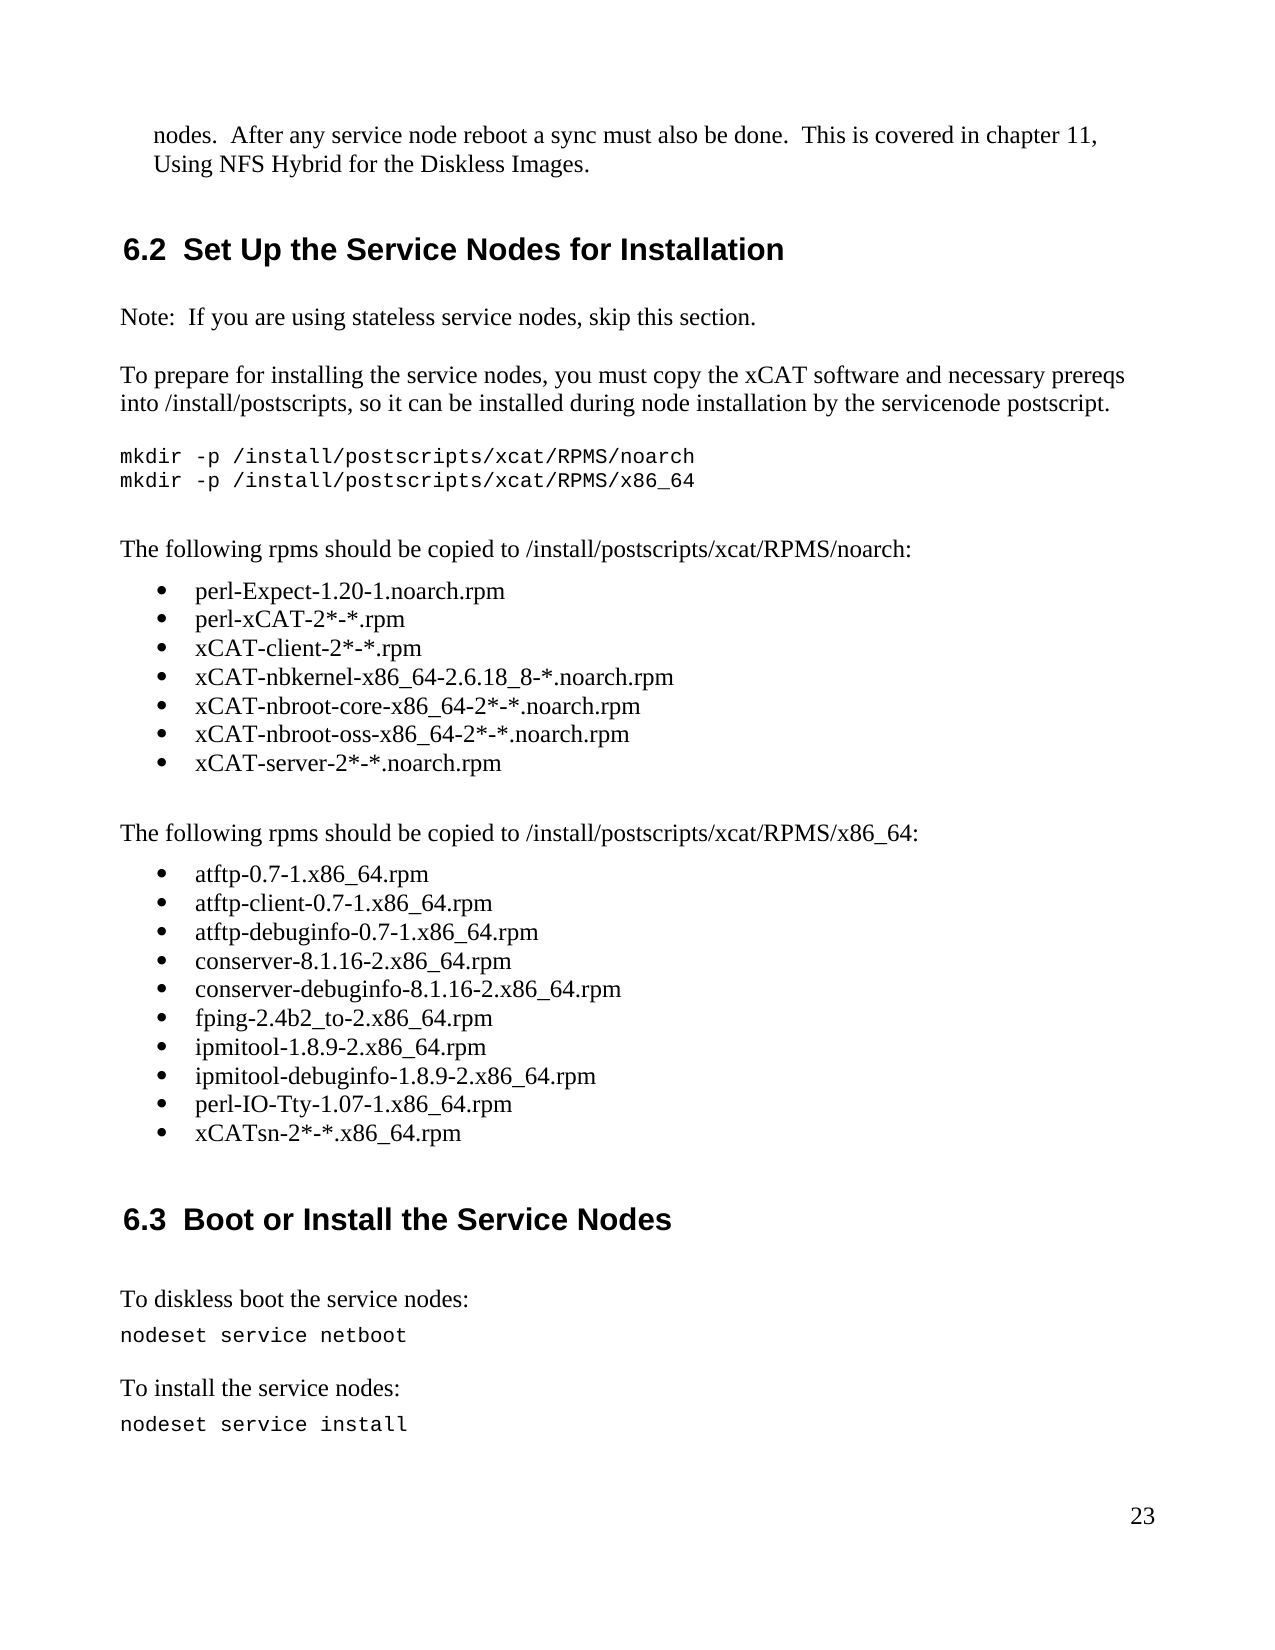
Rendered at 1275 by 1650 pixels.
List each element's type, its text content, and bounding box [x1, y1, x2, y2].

list perl-IO-Tty-1.07-1.x86_64.rpm [157, 1089, 1155, 1118]
subtitle Boot or Install the Service Nodes [123, 1201, 1155, 1237]
list xCAT-nbroot-oss-x86_64-2*-*.noarch.rpm [157, 719, 1155, 748]
text mkdir -p /install/postscripts/xcat/RPMS/noarch [120, 446, 1155, 469]
list xCAT-client-2*-*.rpm [157, 633, 1155, 662]
text mkdir -p /install/postscripts/xcat/RPMS/x86_64 [120, 469, 1155, 493]
list xCAT-nbkernel-x86_64-2.6.18_8-*.noarch.rpm [157, 662, 1155, 691]
text nodes. After any service node reboot a sync must also be done. This is covered in chapter 11, Using NFS Hybrid for the Diskless Images. [120, 120, 1155, 177]
list xCAT-nbroot-core-x86_64-2*-*.noarch.rpm [157, 691, 1155, 719]
list atftp-0.7-1.x86_64.rpm [157, 859, 1155, 888]
list xCATsn-2*-*.x86_64.rpm [157, 1118, 1155, 1147]
subtitle Set Up the Service Nodes for Installation [123, 231, 1155, 267]
list ipmitool-1.8.9-2.x86_64.rpm [157, 1032, 1155, 1061]
text Note: If you are using stateless service nodes, skip this section. [120, 302, 1155, 331]
list conserver-8.1.16-2.x86_64.rpm [157, 946, 1155, 974]
text nodeset service install [120, 1414, 1155, 1438]
text The following rpms should be copied to /install/postscripts/xcat/RPMS/noarch: [120, 534, 1155, 563]
text To install the service nodes: [120, 1373, 1155, 1401]
list perl-Expect-1.20-1.noarch.rpm [157, 576, 1155, 604]
text To diskless boot the service nodes: [120, 1284, 1155, 1313]
text nodeset service netboot [120, 1325, 1155, 1349]
list ipmitool-debuginfo-1.8.9-2.x86_64.rpm [157, 1061, 1155, 1089]
list fping-2.4b2_to-2.x86_64.rpm [157, 1003, 1155, 1032]
list atftp-debuginfo-0.7-1.x86_64.rpm [157, 917, 1155, 946]
text To prepare for installing the service nodes, you must copy the xCAT software and necessary prereqs into /install/postscripts, so it can be installed during node installation by the servicenode postscript. [120, 360, 1155, 417]
list xCAT-server-2*-*.noarch.rpm [157, 748, 1155, 777]
list atftp-client-0.7-1.x86_64.rpm [157, 888, 1155, 917]
list conserver-debuginfo-8.1.16-2.x86_64.rpm [157, 974, 1155, 1003]
list perl-xCAT-2*-*.rpm [157, 604, 1155, 633]
text The following rpms should be copied to /install/postscripts/xcat/RPMS/x86_64: [120, 818, 1155, 847]
